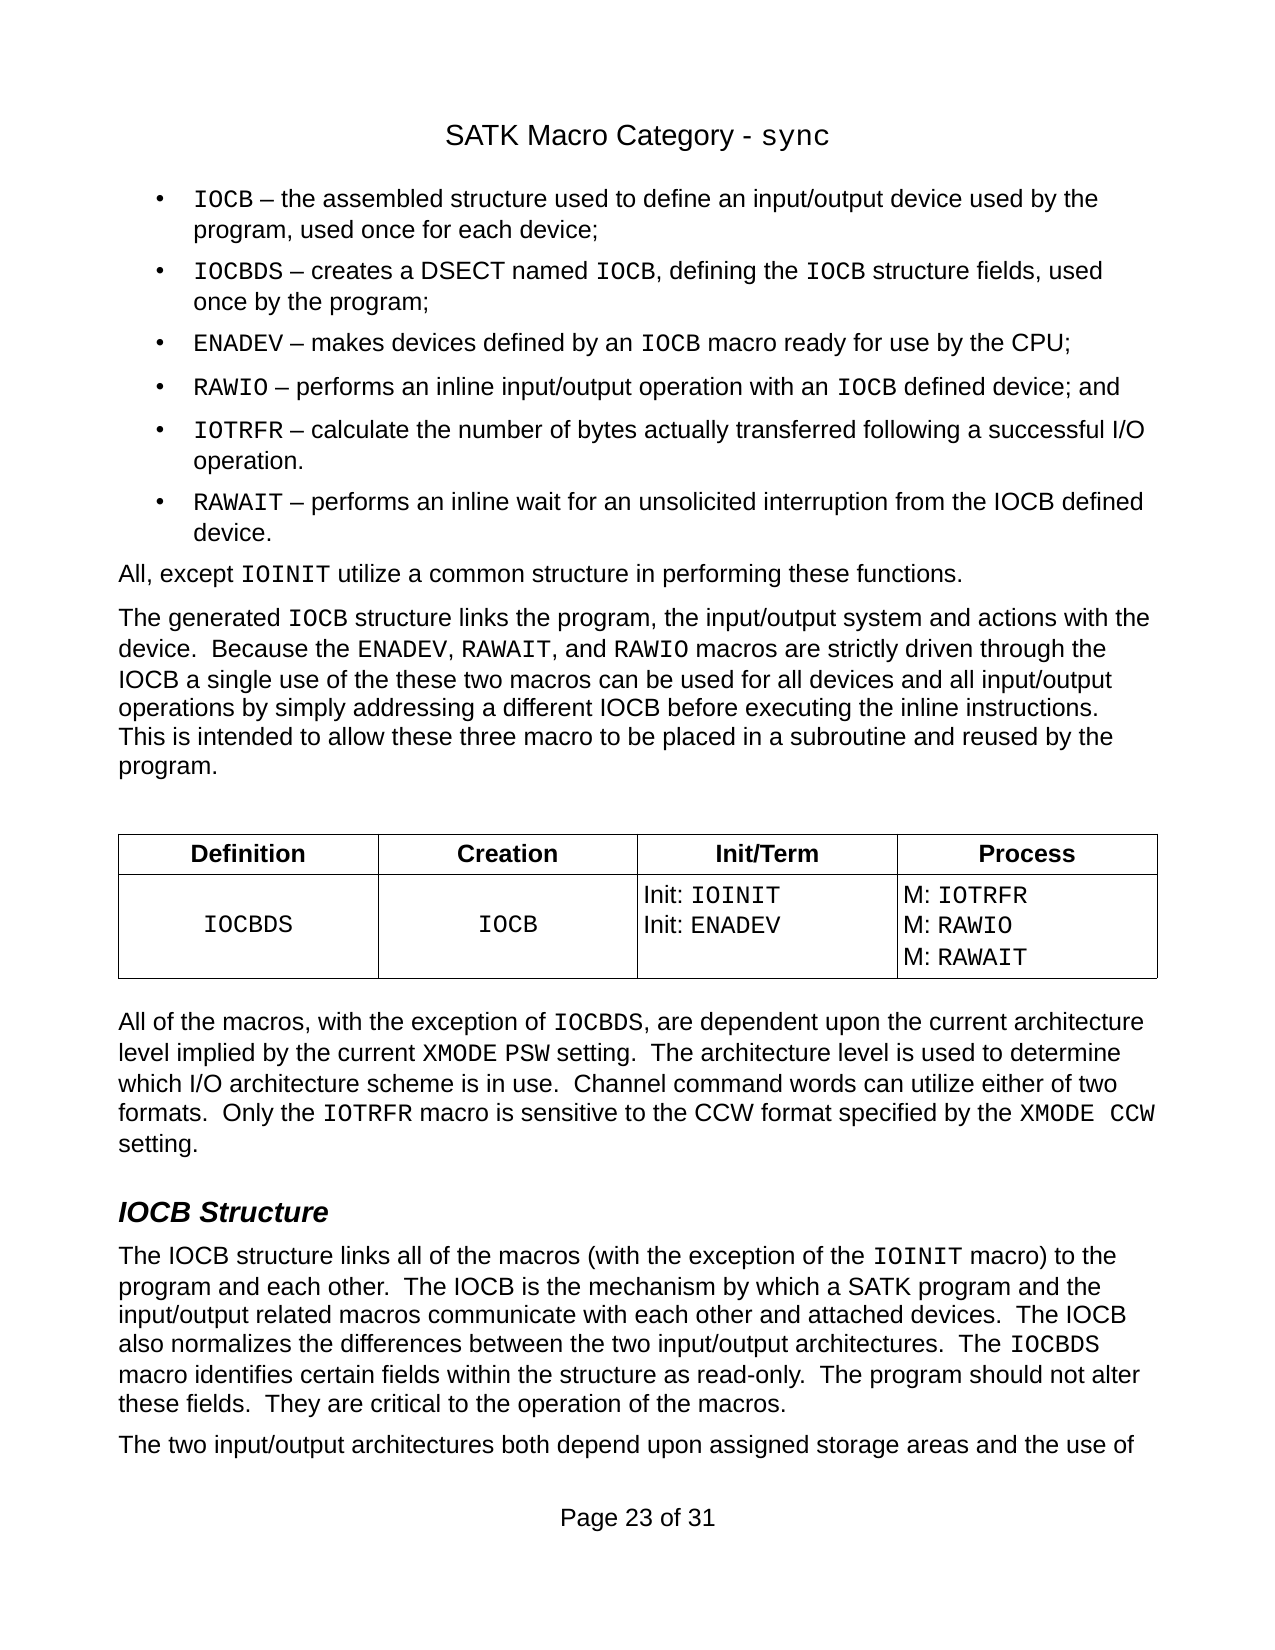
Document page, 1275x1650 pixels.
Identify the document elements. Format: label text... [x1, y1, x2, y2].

table_header Init/Term [638, 835, 897, 874]
list ENADEV – makes devices defined by an IOCB macro ready for use by the CPU; [156, 328, 1157, 359]
table_cell IOCB [379, 875, 637, 978]
table_cell M: IOTRFR M: RAWIO M: RAWAIT [898, 875, 1157, 978]
text The IOCB structure links all of the macros (with the exception of the IOINIT macro) to the program and each other. The IOCB is the mechanism by which a SATK program and the input/output related macros communicate with each other and attached devices. The IOCB also normalizes the differences between the two input/output architectures. The IOCBDS macro identifies certain fields within the structure as read-only. The program should not alter these fields. They are critical to the operation of the macros. [118, 1241, 1157, 1418]
table_header Creation [379, 835, 637, 874]
text All, except IOINIT utilize a common structure in performing these functions. [118, 559, 1157, 590]
table_cell IOCBDS [119, 875, 378, 978]
list RAWAIT – performs an inline wait for an unsolicited interruption from the IOCB defined device. [156, 487, 1157, 547]
table_cell Init: IOINIT Init: ENADEV [638, 875, 897, 978]
list IOTRFR – calculate the number of bytes actually transferred following a successful I/O operation. [156, 415, 1157, 475]
subtitle IOCB Structure [118, 1195, 1157, 1228]
text All of the macros, with the exception of IOCBDS, are dependent upon the current architecture level implied by the current XMODE PSW setting. The architecture level is used to determine which I/O architecture scheme is in use. Channel command words can utilize either of two formats. Only the IOTRFR macro is sensitive to the CCW format specified by the XMODE CCW setting. [118, 1007, 1157, 1157]
list RAWIO – performs an inline input/output operation with an IOCB defined device; and [156, 372, 1157, 402]
table_header Process [898, 835, 1157, 874]
table_header Definition [119, 835, 378, 874]
list IOCBDS – creates a DSECT named IOCB, defining the IOCB structure fields, used once by the program; [156, 256, 1157, 316]
text The generated IOCB structure links the program, the input/output system and actions with the device. Because the ENADEV, RAWAIT, and RAWIO macros are strictly driven through the IOCB a single use of the these two macros can be used for all devices and all input/output operations by simply addressing a different IOCB before executing the inline instructions. This is intended to allow these three macro to be placed in a subroutine and reused by the program. [118, 603, 1157, 780]
list IOCB – the assembled structure used to define an input/output device used by the program, used once for each device; [156, 184, 1157, 243]
text The two input/output architectures both depend upon assigned storage areas and the use of [118, 1430, 1157, 1459]
